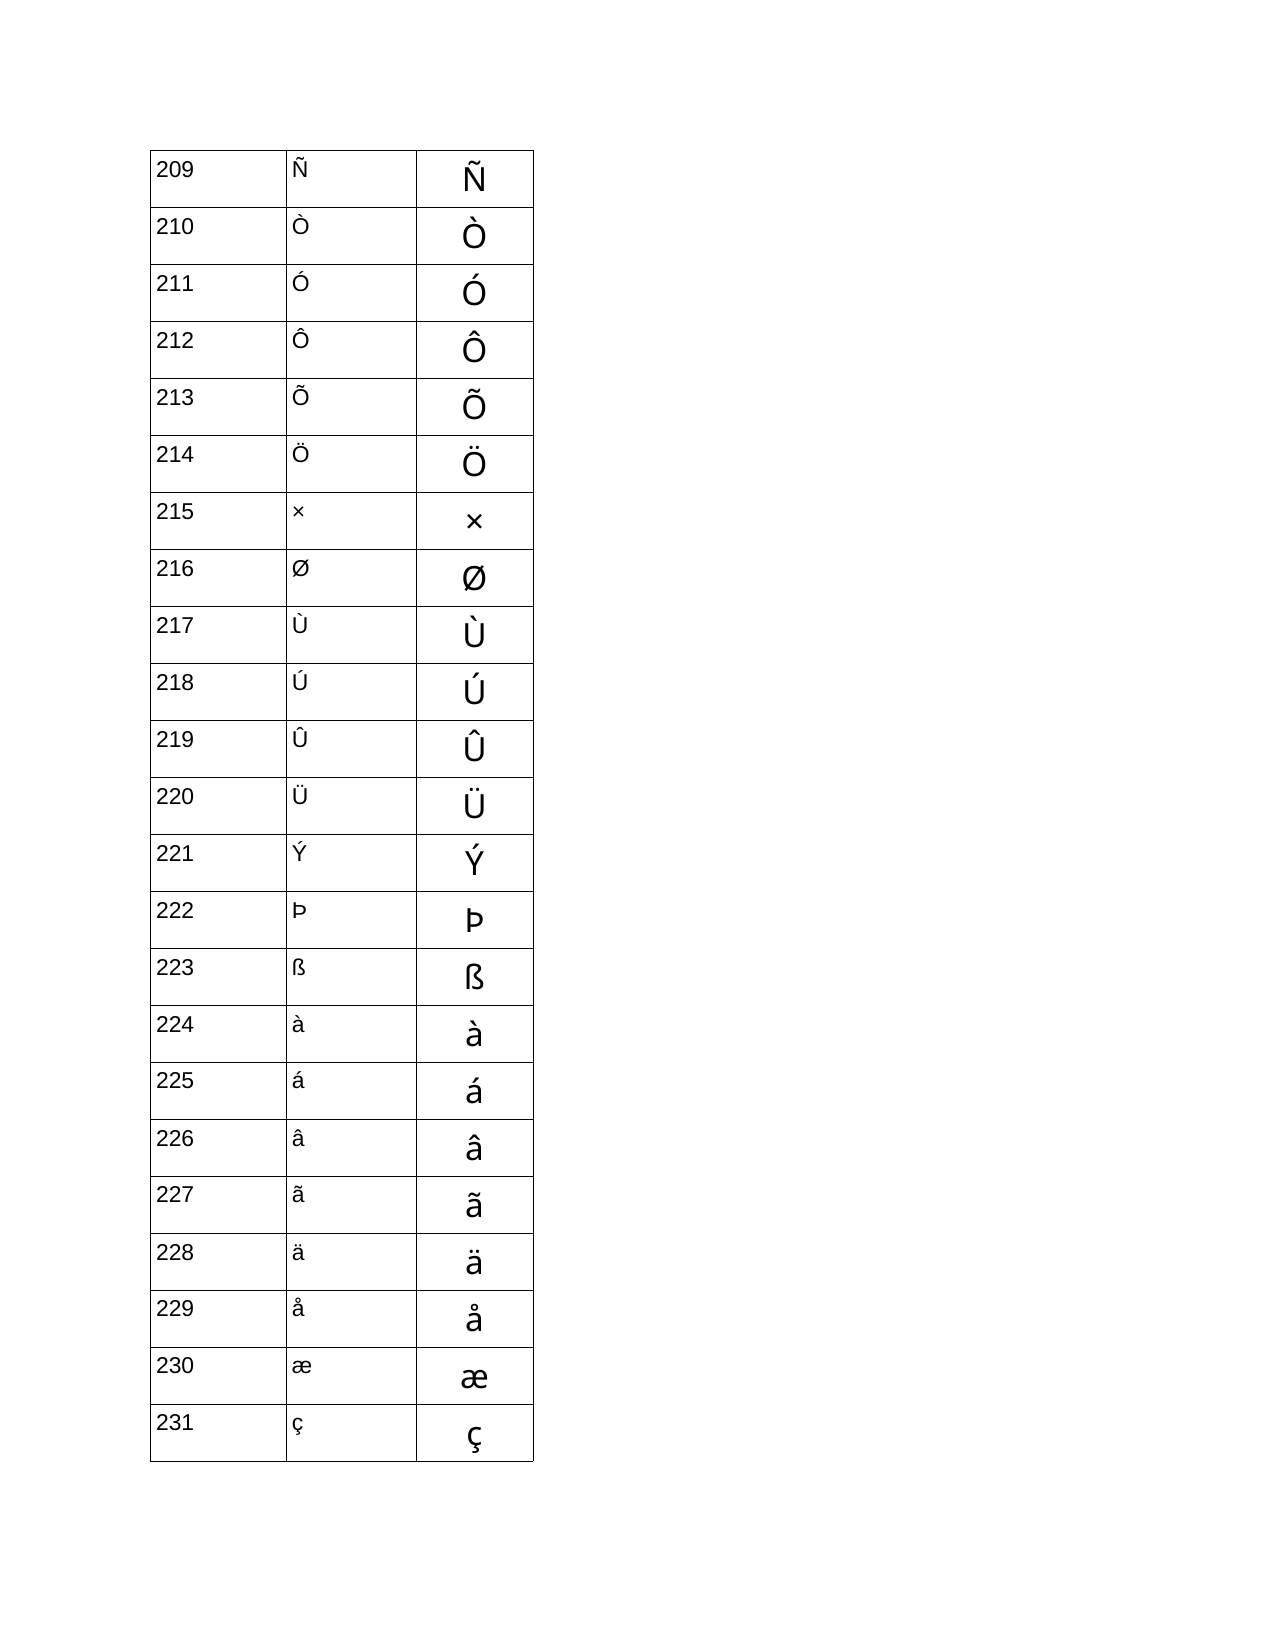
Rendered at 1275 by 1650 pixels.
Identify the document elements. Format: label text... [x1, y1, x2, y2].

table_cell 223 [151, 949, 286, 1005]
table_cell 220 [151, 778, 286, 834]
table_cell ã [287, 1177, 416, 1233]
table_cell 212 [151, 322, 286, 378]
table_cell Ö [417, 436, 533, 492]
table_cell × [287, 493, 416, 549]
table_cell 222 [151, 892, 286, 948]
table_cell Õ [287, 379, 416, 435]
table_cell Ø [417, 550, 533, 606]
table_cell å [287, 1291, 416, 1347]
table_cell å [417, 1291, 533, 1347]
table_cell â [287, 1120, 416, 1176]
table_cell 229 [151, 1291, 286, 1347]
table_cell Ô [287, 322, 416, 378]
table_cell 224 [151, 1006, 286, 1062]
table_cell 228 [151, 1234, 286, 1289]
table_cell 219 [151, 721, 286, 777]
table_cell 211 [151, 265, 286, 321]
table_cell Ó [287, 265, 416, 321]
table_cell Ü [287, 778, 416, 834]
table_cell ã [417, 1177, 533, 1233]
table_cell Õ [417, 379, 533, 435]
table_cell 221 [151, 835, 286, 891]
table_cell Ò [417, 208, 533, 264]
table_cell ß [417, 949, 533, 1005]
table_cell Ü [417, 778, 533, 834]
table_cell ß [287, 949, 416, 1005]
table_cell Ø [287, 550, 416, 606]
table_cell á [287, 1063, 416, 1119]
table_cell 218 [151, 664, 286, 720]
table_cell 210 [151, 208, 286, 264]
table_cell æ [287, 1348, 416, 1403]
table_cell æ [417, 1348, 533, 1403]
table_cell 226 [151, 1120, 286, 1176]
table_cell 213 [151, 379, 286, 435]
table_cell Ý [417, 835, 533, 891]
table_cell ä [287, 1234, 416, 1289]
table_cell × [417, 493, 533, 549]
table_cell Ú [417, 664, 533, 720]
table_cell á [417, 1063, 533, 1119]
table_cell Ô [417, 322, 533, 378]
table_cell Ù [287, 607, 416, 663]
table_cell ç [287, 1405, 416, 1461]
table_cell â [417, 1120, 533, 1176]
table_cell Ú [287, 664, 416, 720]
table_cell Ñ [287, 151, 416, 207]
table_cell 217 [151, 607, 286, 663]
table_cell Ò [287, 208, 416, 264]
table_cell 231 [151, 1405, 286, 1461]
table_cell Û [417, 721, 533, 777]
table_cell à [417, 1006, 533, 1062]
table_cell ä [417, 1234, 533, 1289]
table_cell Ý [287, 835, 416, 891]
table_cell 227 [151, 1177, 286, 1233]
table_cell Ó [417, 265, 533, 321]
table_cell Þ [417, 892, 533, 948]
table_cell 216 [151, 550, 286, 606]
table_cell Þ [287, 892, 416, 948]
table_cell 209 [151, 151, 286, 207]
table_cell 225 [151, 1063, 286, 1119]
table_cell Ñ [417, 151, 533, 207]
table_cell 214 [151, 436, 286, 492]
table_cell ç [417, 1405, 533, 1461]
table_cell Û [287, 721, 416, 777]
table_cell 230 [151, 1348, 286, 1403]
table_cell Ù [417, 607, 533, 663]
table_cell Ö [287, 436, 416, 492]
table_cell à [287, 1006, 416, 1062]
table_cell 215 [151, 493, 286, 549]
